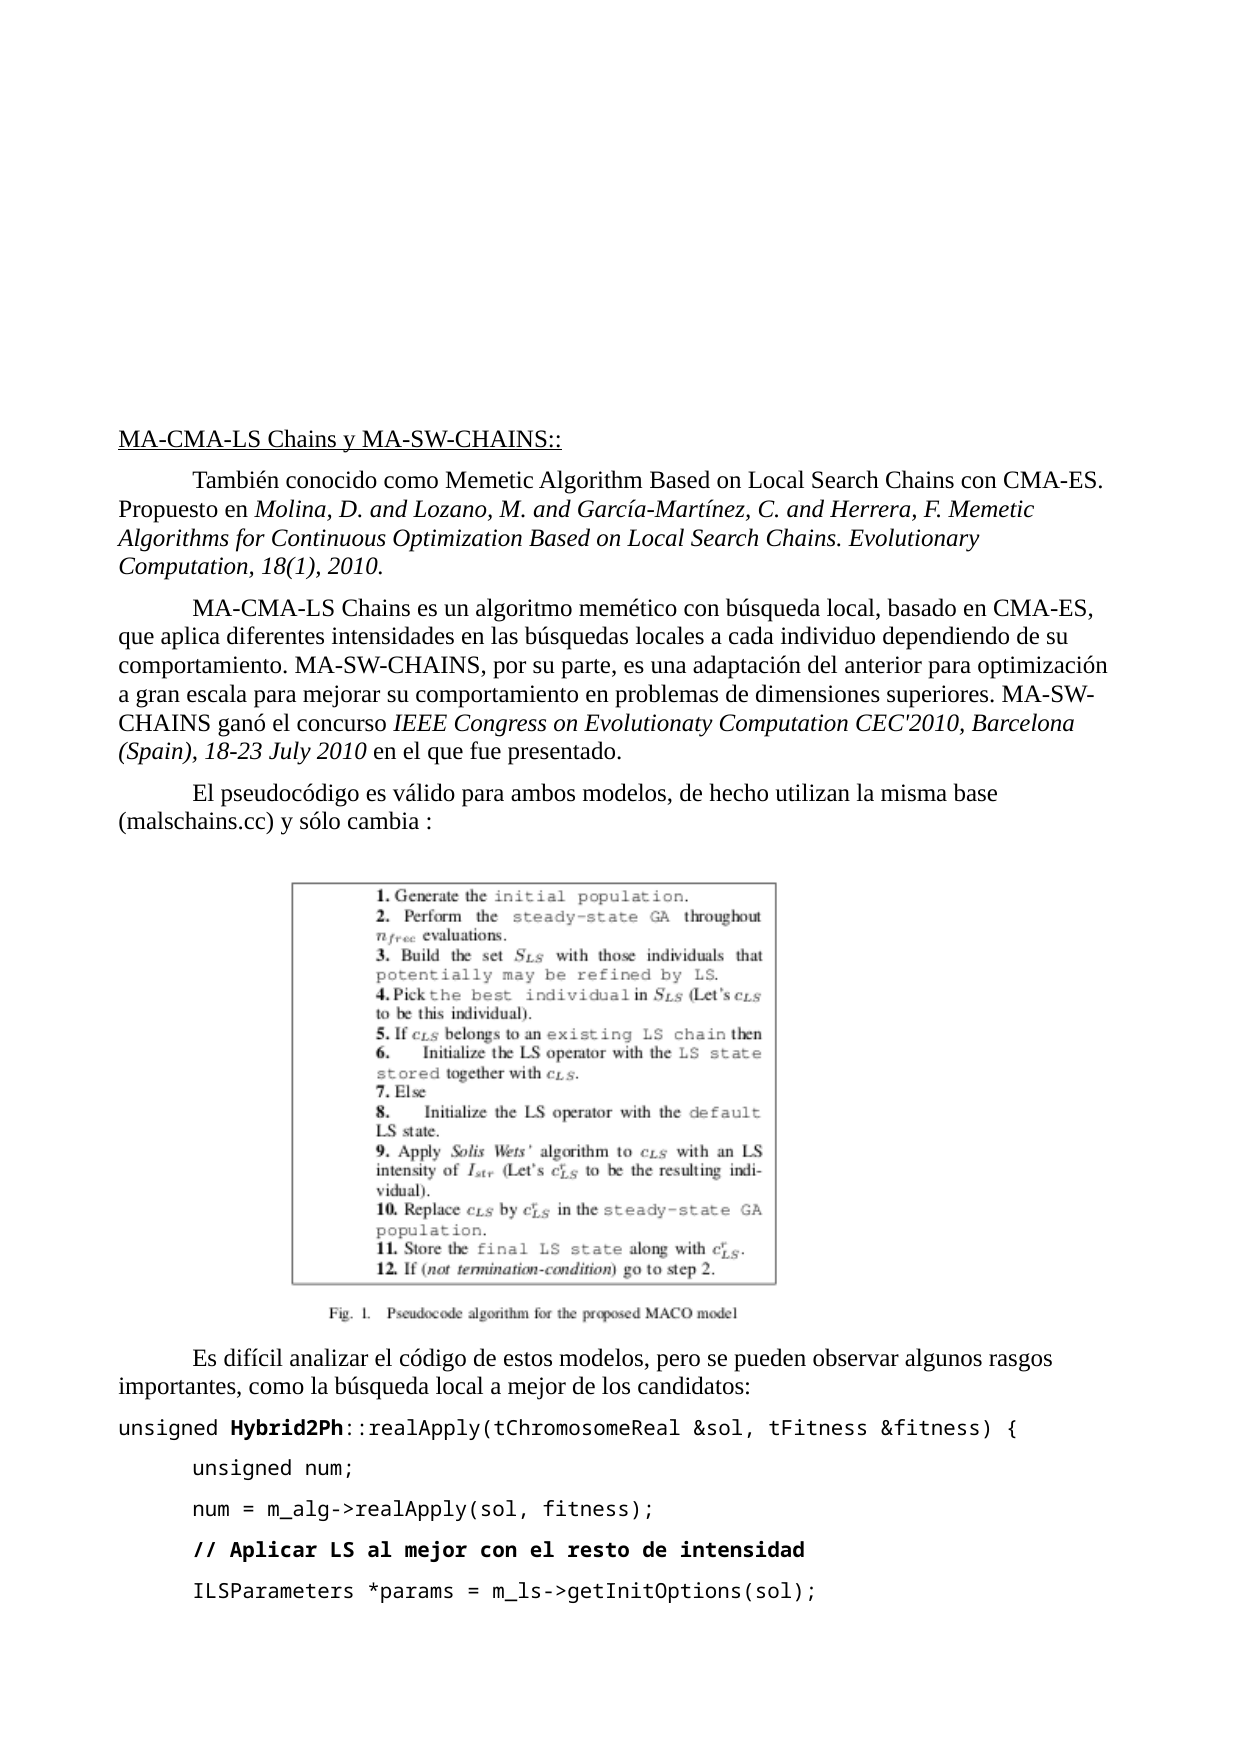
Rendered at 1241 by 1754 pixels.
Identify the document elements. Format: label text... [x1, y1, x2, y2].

text unsigned Hybrid2Ph::realApply(tChromosomeReal &sol, tFitness &fitness) { [118, 1413, 1122, 1441]
text num = m_alg->realApply(sol, fitness); [118, 1494, 1122, 1523]
text unsigned num; [118, 1453, 1122, 1482]
text El pseudocódigo es válido para ambos modelos, de hecho utilizan la misma base (malschains.cc) y sólo cambia : [118, 778, 1122, 835]
text Es difícil analizar el código de estos modelos, pero se pueden observar algunos rasgos importantes, como la búsqueda local a mejor de los candidatos: [118, 1343, 1122, 1400]
text // Aplicar LS al mejor con el resto de intensidad [118, 1535, 1122, 1564]
text ILSParameters *params = m_ls->getInitOptions(sol); [118, 1576, 1122, 1605]
picture [284, 864, 791, 1328]
text MA-CMA-LS Chains y MA-SW-CHAINS:: [118, 424, 1122, 453]
text MA-CMA-LS Chains es un algoritmo memético con búsqueda local, basado en CMA-ES, que aplica diferentes intensidades en las búsquedas locales a cada individuo dependiendo de su comportamiento. MA-SW-CHAINS, por su parte, es una adaptación del anterior para optimización a gran escala para mejorar su comportamiento en problemas de dimensiones superiores. MA-SW-CHAINS ganó el concurso IEEE Congress on Evolutionaty Computation CEC'2010, Barcelona (Spain), 18-23 July 2010 en el que fue presentado. [118, 593, 1122, 765]
text También conocido como Memetic Algorithm Based on Local Search Chains con CMA-ES. Propuesto en Molina, D. and Lozano, M. and García-Martínez, C. and Herrera, F. Memetic Algorithms for Continuous Optimization Based on Local Search Chains. Evolutionary Computation, 18(1), 2010. [118, 465, 1122, 580]
